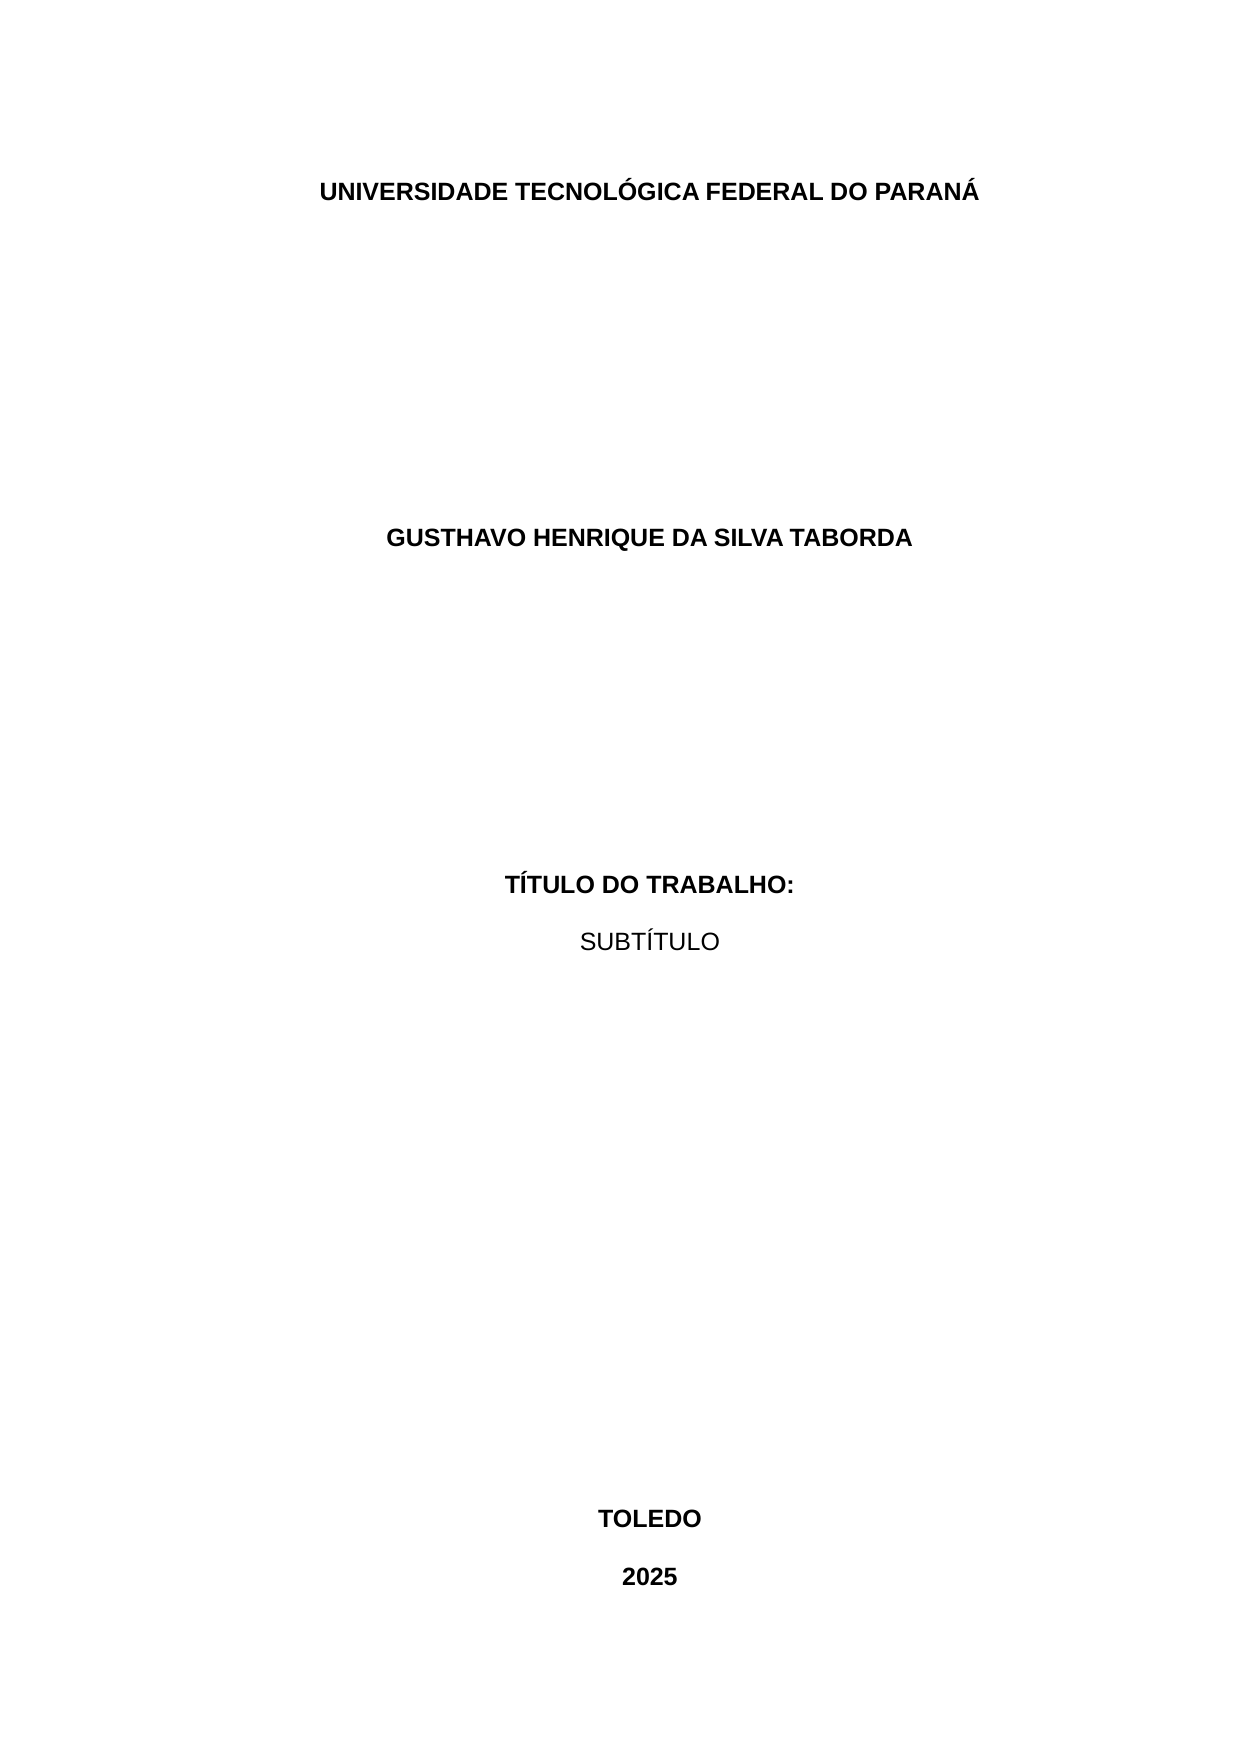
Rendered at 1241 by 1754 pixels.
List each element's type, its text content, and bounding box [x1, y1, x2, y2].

text Universidade Tecnológica Federal do Paraná [177, 177, 1122, 206]
text Título do Trabalho: [177, 870, 1122, 898]
text Gusthavo Henrique da Silva Taborda [177, 523, 1122, 552]
text 2025 [177, 1562, 1122, 1591]
text Subtítulo [177, 927, 1122, 956]
text Toledo [177, 1504, 1122, 1533]
